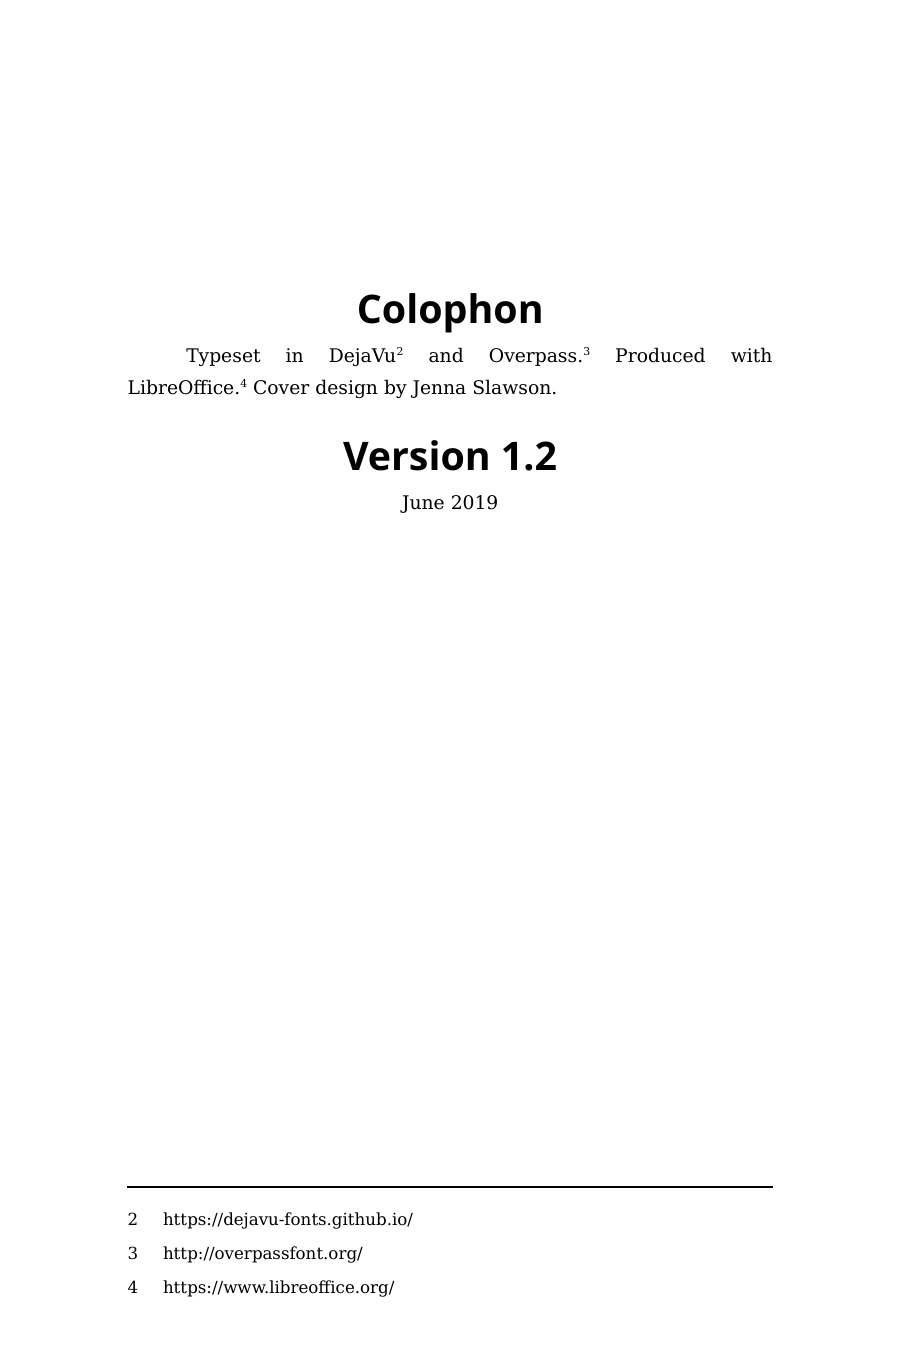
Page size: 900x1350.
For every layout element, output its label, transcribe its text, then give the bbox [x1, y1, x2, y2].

text https://dejavu-fonts.github.io/ [127, 1209, 772, 1229]
text http://overpassfont.org/ [127, 1244, 772, 1263]
text June 2019 [127, 492, 772, 514]
subtitle Colophon [127, 287, 772, 333]
text https://www.libreoffice.org/ [127, 1278, 772, 1297]
text Typeset in DejaVu and Overpass. Produced with LibreOffice. Cover design by Jenna Slawson. [127, 346, 772, 399]
subtitle Version 1.2 [127, 434, 772, 479]
